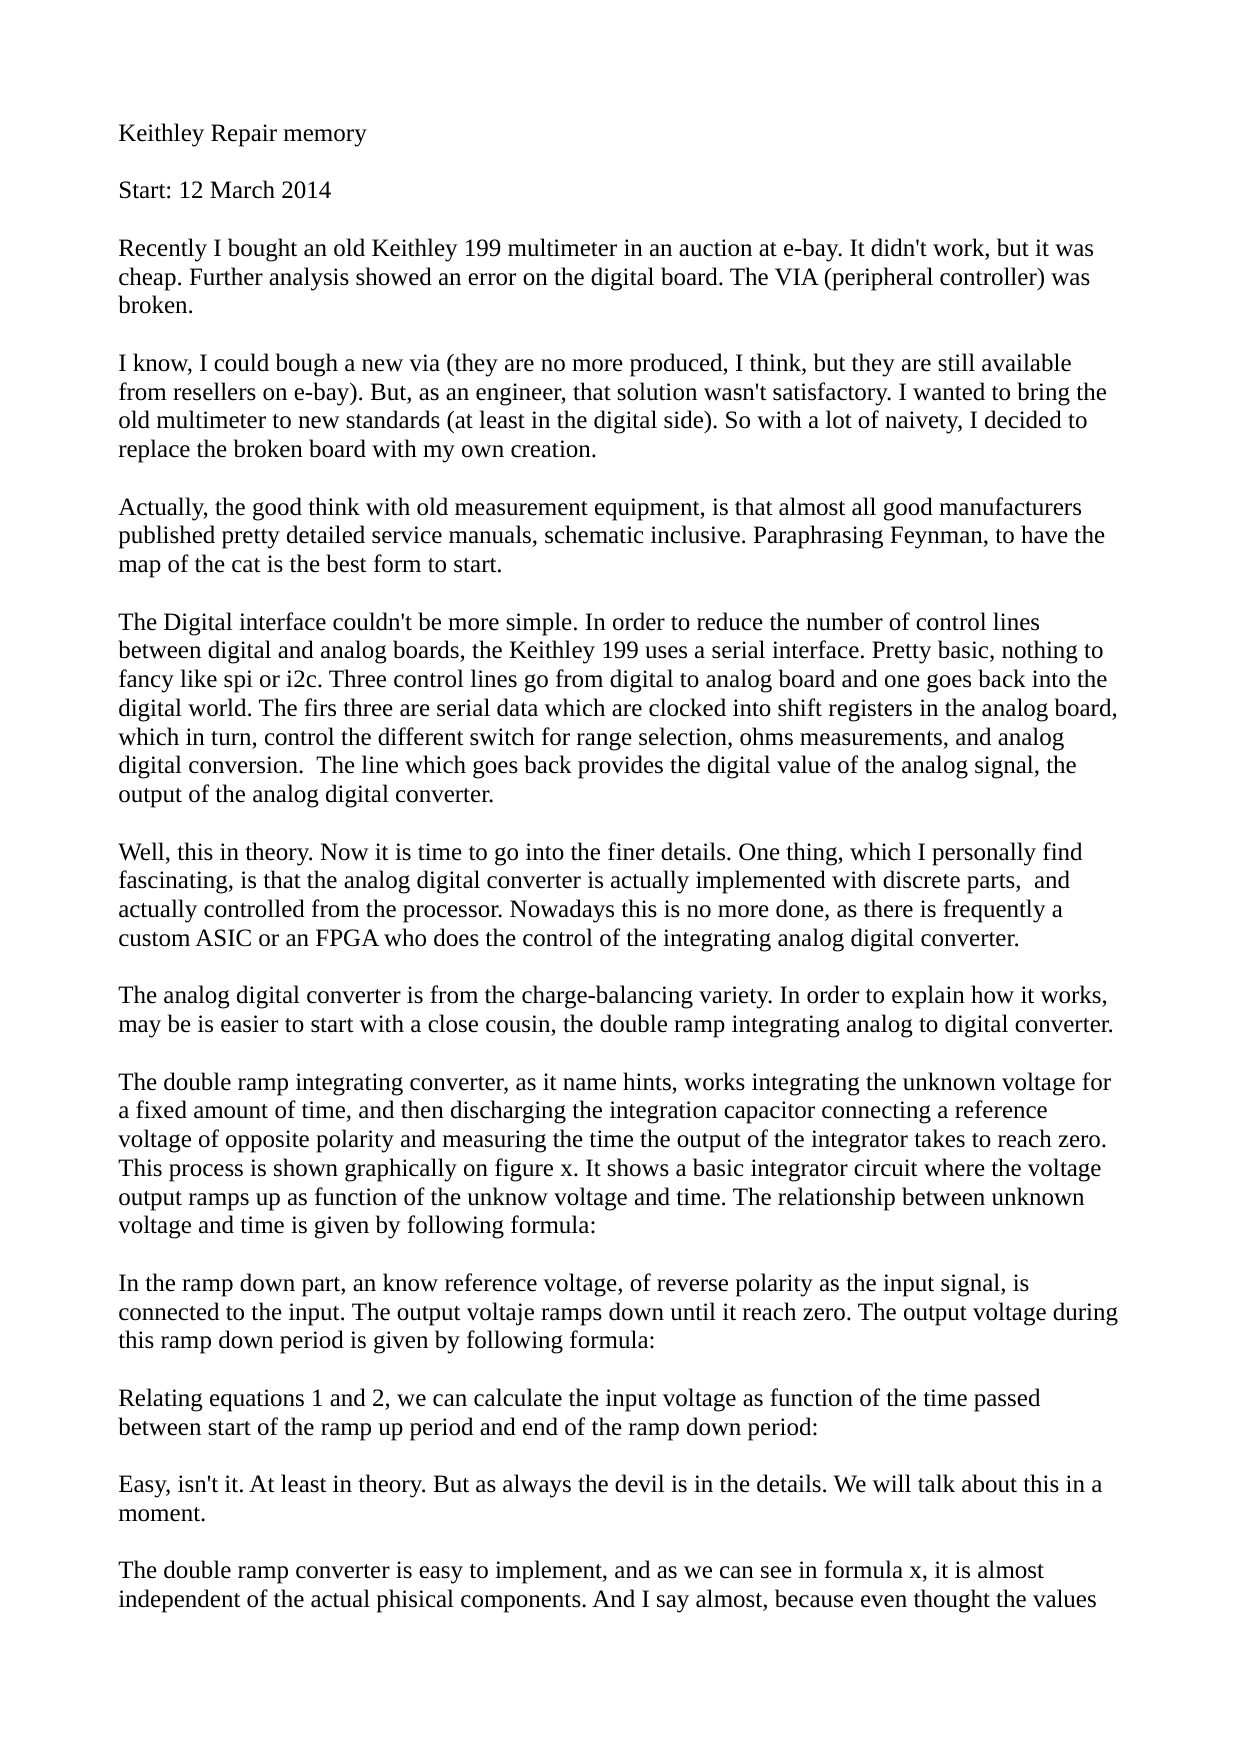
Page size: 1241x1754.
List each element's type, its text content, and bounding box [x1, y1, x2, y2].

text The double ramp integrating converter, as it name hints, works integrating the unknown voltage for a fixed amount of time, and then discharging the integration capacitor connecting a reference voltage of opposite polarity and measuring the time the output of the integrator takes to reach zero. This process is shown graphically on figure x. It shows a basic integrator circuit where the voltage output ramps up as function of the unknow voltage and time. The relationship between unknown voltage and time is given by following formula: [118, 1067, 1122, 1239]
text Start: 12 March 2014 [118, 176, 1122, 204]
text Keithley Repair memory [118, 118, 1122, 147]
text The double ramp converter is easy to implement, and as we can see in formula x, it is almost independent of the actual phisical components. And I say almost, because even thought the values [118, 1556, 1122, 1613]
text Easy, isn't it. At least in theory. But as always the devil is in the details. We will talk about this in a moment. [118, 1469, 1122, 1527]
text I know, I could bough a new via (they are no more produced, I think, but they are still available from resellers on e-bay). But, as an engineer, that solution wasn't satisfactory. I wanted to bring the old multimeter to new standards (at least in the digital side). So with a lot of naivety, I decided to replace the broken board with my own creation. [118, 348, 1122, 463]
text The Digital interface couldn't be more simple. In order to reduce the number of control lines between digital and analog boards, the Keithley 199 uses a serial interface. Pretty basic, nothing to fancy like spi or i2c. Three control lines go from digital to analog board and one goes back into the digital world. The firs three are serial data which are clocked into shift registers in the analog board, which in turn, control the different switch for range selection, ohms measurements, and analog digital conversion. The line which goes back provides the digital value of the analog signal, the output of the analog digital converter. [118, 607, 1122, 808]
text In the ramp down part, an know reference voltage, of reverse polarity as the input signal, is connected to the input. The output voltaje ramps down until it reach zero. The output voltage during this ramp down period is given by following formula: [118, 1268, 1122, 1354]
text The analog digital converter is from the charge-balancing variety. In order to explain how it works, may be is easier to start with a close cousin, the double ramp integrating analog to digital converter. [118, 981, 1122, 1038]
text Relating equations 1 and 2, we can calculate the input voltage as function of the time passed between start of the ramp up period and end of the ramp down period: [118, 1383, 1122, 1441]
text Well, this in theory. Now it is time to go into the finer details. One thing, which I personally find fascinating, is that the analog digital converter is actually implemented with discrete parts, and actually controlled from the processor. Nowadays this is no more done, as there is frequently a custom ASIC or an FPGA who does the control of the integrating analog digital converter. [118, 837, 1122, 952]
text Actually, the good think with old measurement equipment, is that almost all good manufacturers published pretty detailed service manuals, schematic inclusive. Paraphrasing Feynman, to have the map of the cat is the best form to start. [118, 492, 1122, 578]
text Recently I bought an old Keithley 199 multimeter in an auction at e-bay. It didn't work, but it was cheap. Further analysis showed an error on the digital board. The VIA (peripheral controller) was broken. [118, 233, 1122, 319]
